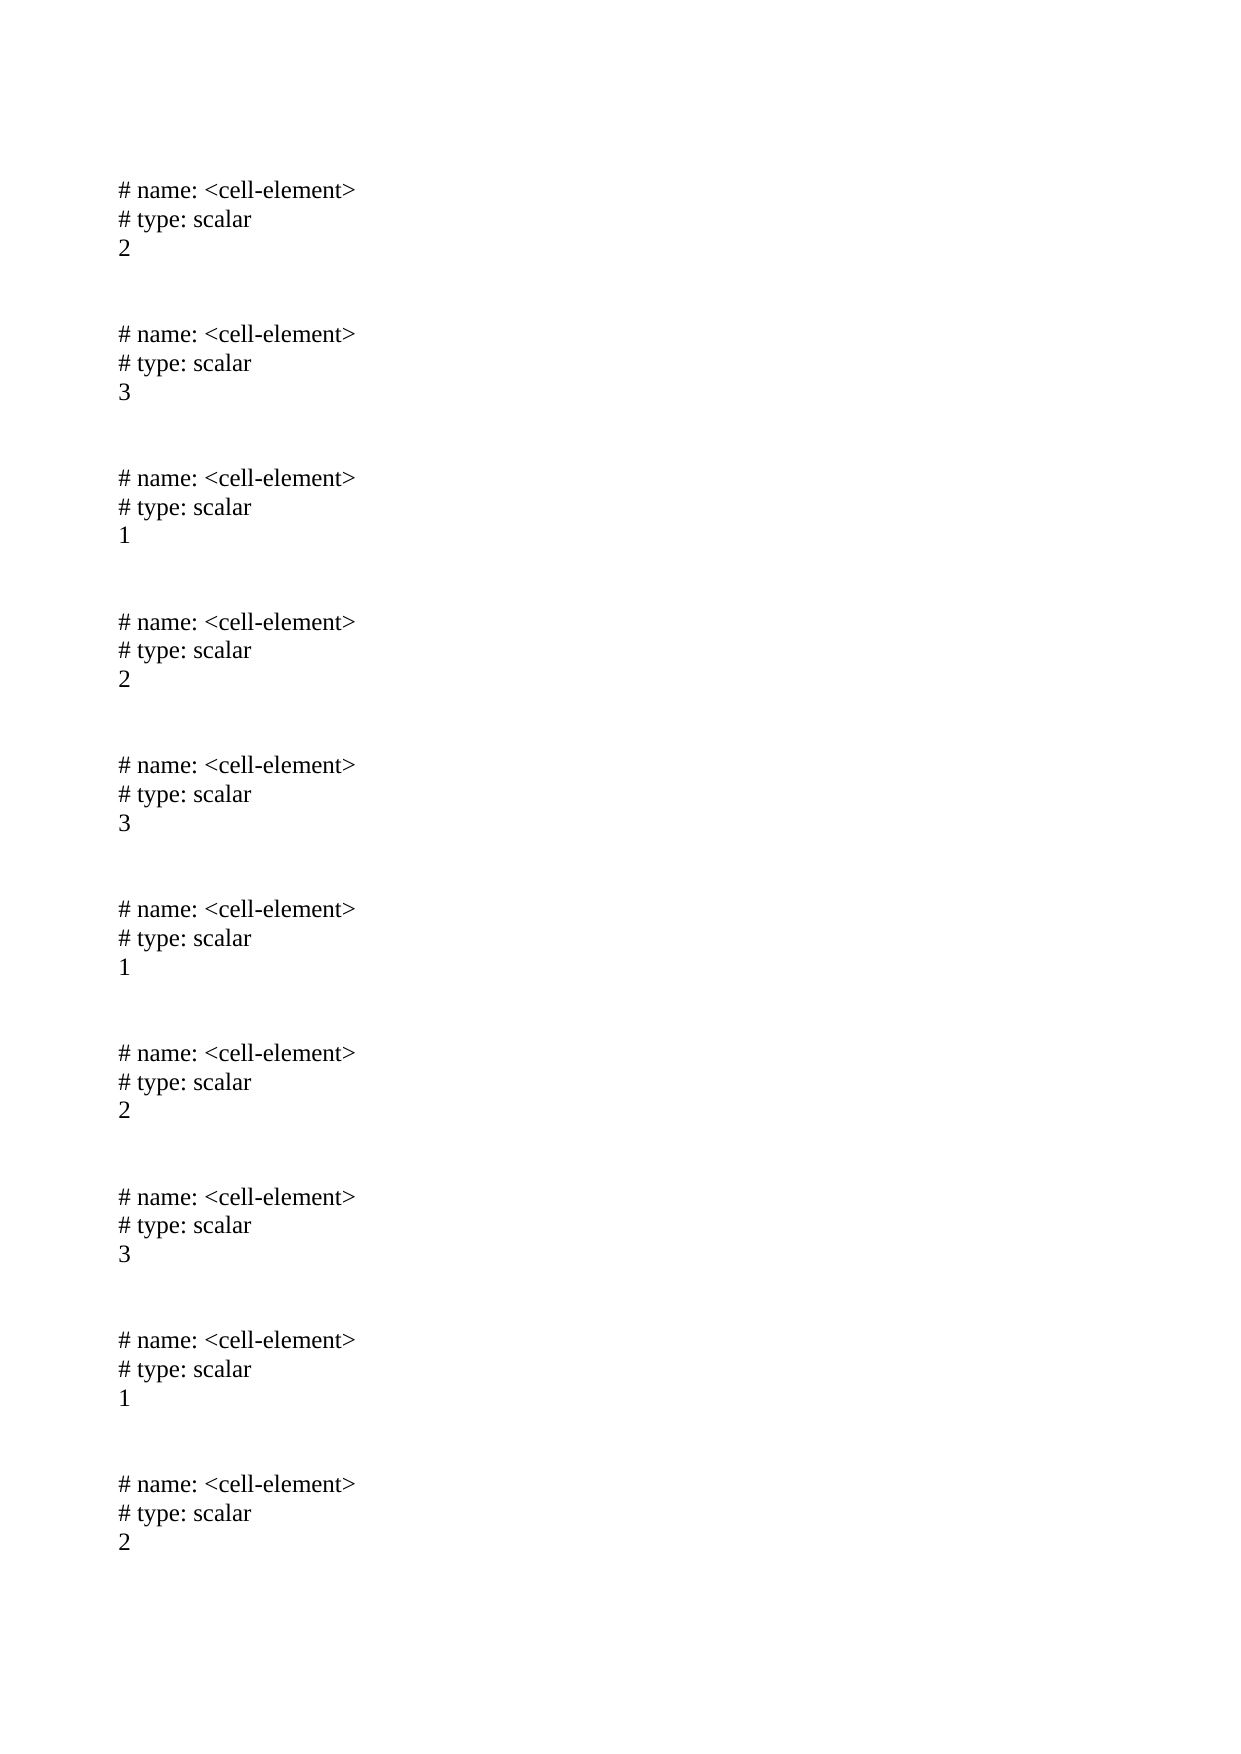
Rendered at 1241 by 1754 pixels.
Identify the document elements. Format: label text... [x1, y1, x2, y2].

text # type: scalar [118, 1067, 1122, 1096]
text 2 [118, 1527, 1122, 1556]
text # name: <cell-element> [118, 751, 1122, 779]
text 2 [118, 233, 1122, 262]
text 2 [118, 1096, 1122, 1124]
text # name: <cell-element> [118, 1182, 1122, 1211]
text # name: <cell-element> [118, 463, 1122, 492]
text 2 [118, 664, 1122, 693]
text # type: scalar [118, 492, 1122, 521]
text 3 [118, 1239, 1122, 1268]
text # type: scalar [118, 1211, 1122, 1239]
text 1 [118, 1383, 1122, 1412]
text # type: scalar [118, 204, 1122, 233]
text 3 [118, 377, 1122, 406]
text # name: <cell-element> [118, 319, 1122, 348]
text 1 [118, 952, 1122, 981]
text # type: scalar [118, 636, 1122, 664]
text # type: scalar [118, 1498, 1122, 1527]
text # name: <cell-element> [118, 1469, 1122, 1498]
text # name: <cell-element> [118, 1038, 1122, 1067]
text # type: scalar [118, 1354, 1122, 1383]
text 3 [118, 808, 1122, 837]
text # type: scalar [118, 348, 1122, 377]
text # name: <cell-element> [118, 894, 1122, 923]
text # name: <cell-element> [118, 1326, 1122, 1354]
text # type: scalar [118, 923, 1122, 952]
text 1 [118, 521, 1122, 549]
text # name: <cell-element> [118, 607, 1122, 636]
text # name: <cell-element> [118, 176, 1122, 204]
text # type: scalar [118, 779, 1122, 808]
